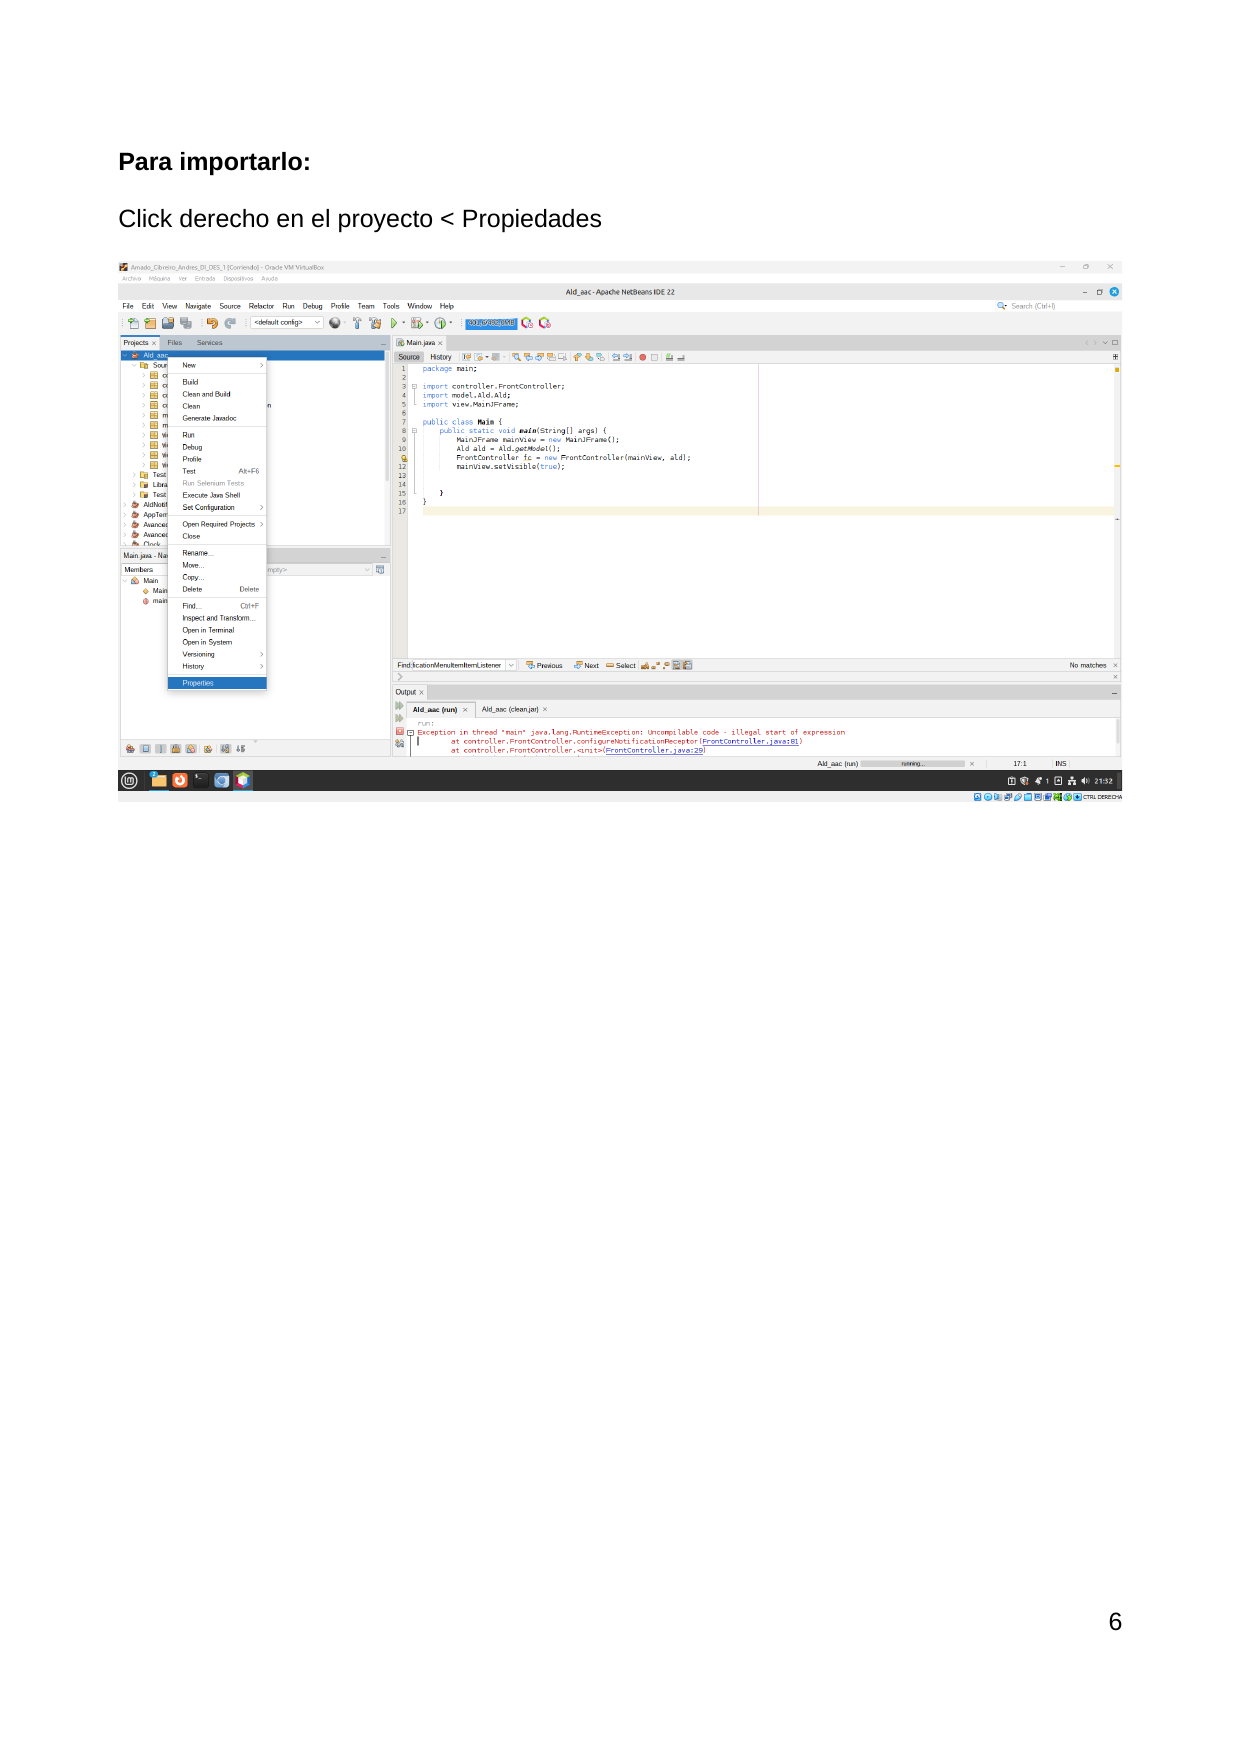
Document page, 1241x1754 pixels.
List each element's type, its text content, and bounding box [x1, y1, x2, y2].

text Para importarlo: [118, 147, 1122, 176]
text Click derecho en el proyecto < Propiedades [118, 204, 1122, 233]
picture [118, 261, 1123, 802]
